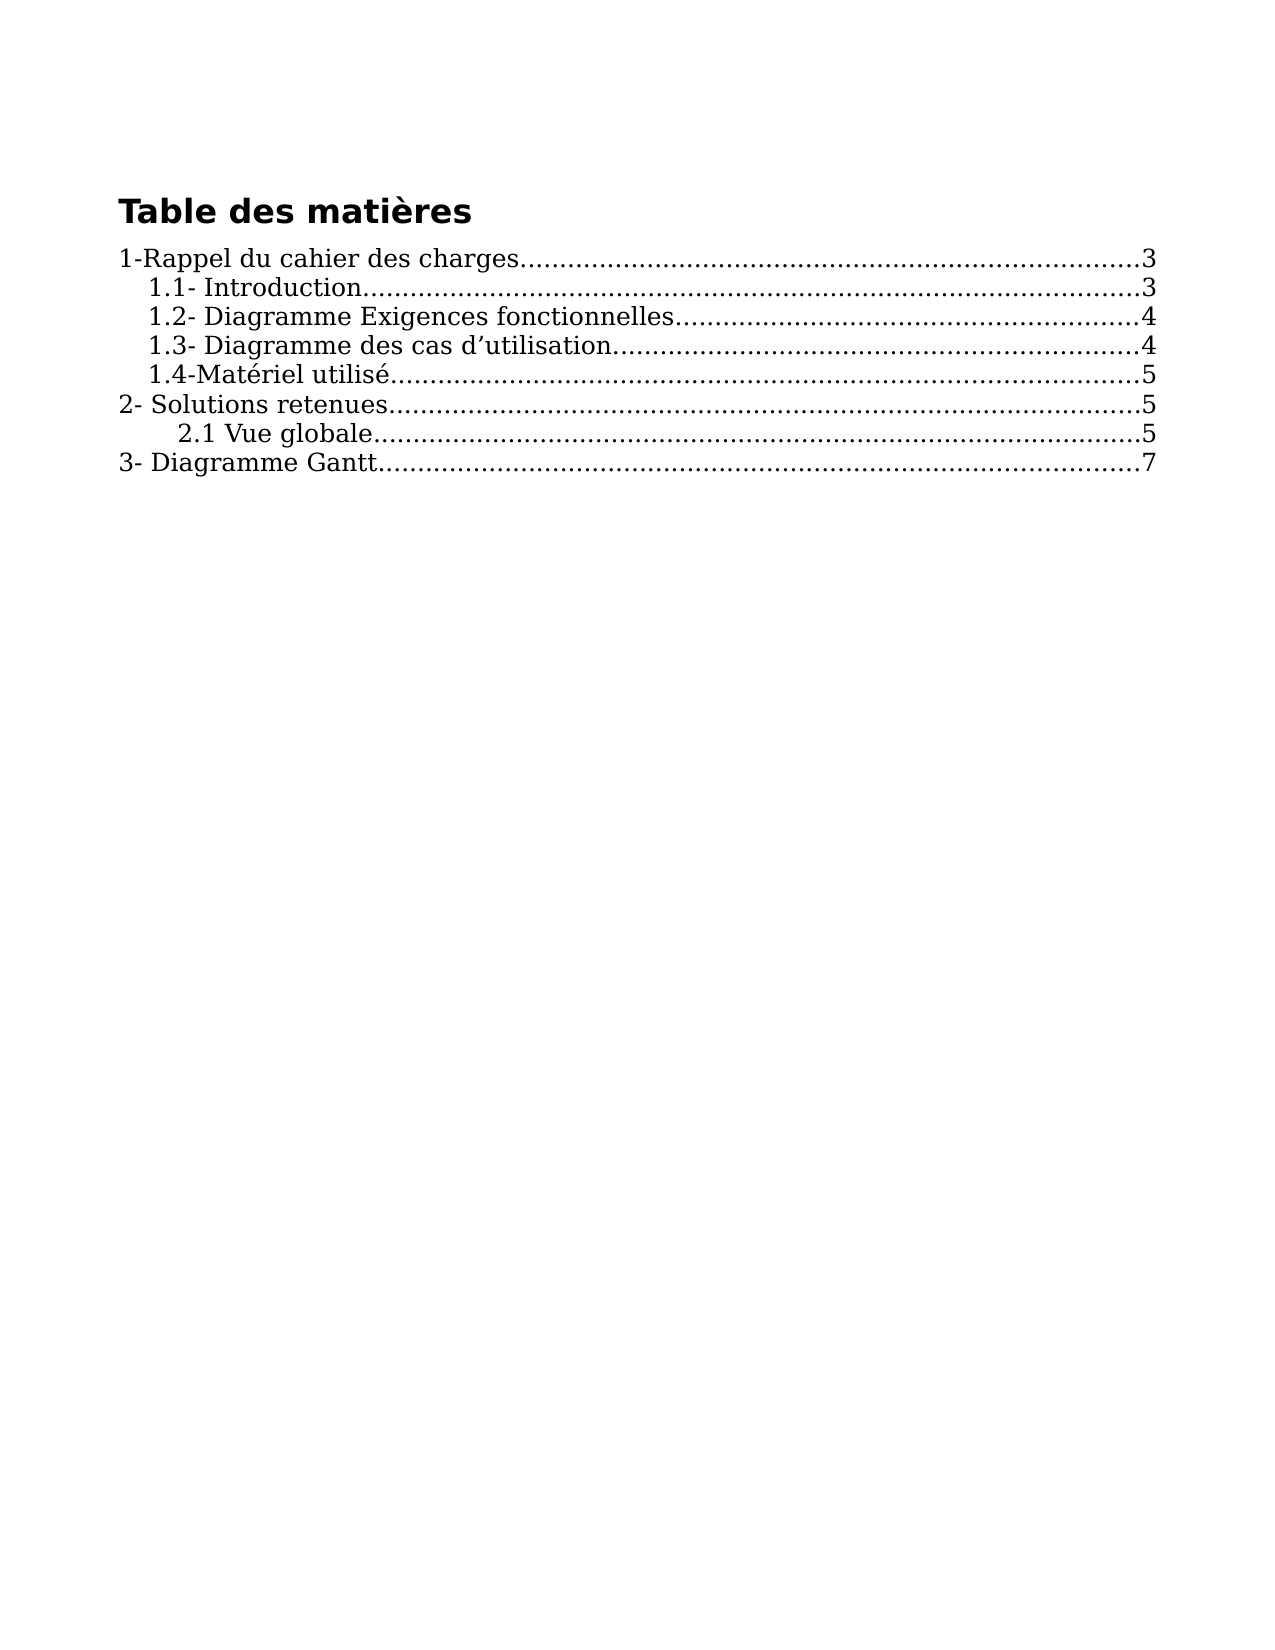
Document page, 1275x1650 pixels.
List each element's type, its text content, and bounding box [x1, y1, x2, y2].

subtitle Table des matières [118, 193, 1157, 232]
text 1.1- Introduction. 3 [148, 273, 1157, 302]
text 2.1 Vue globale. 5 [177, 419, 1157, 448]
text 3- Diagramme Gantt. 7 [118, 448, 1157, 477]
text 1.4-Matériel utilisé. 5 [148, 361, 1157, 390]
text 1.3- Diagramme des cas d’utilisation. 4 [148, 332, 1157, 361]
text 2- Solutions retenues. 5 [118, 390, 1157, 419]
text 1.2- Diagramme Exigences fonctionnelles. 4 [148, 302, 1157, 332]
text 1-Rappel du cahier des charges. 3 [118, 244, 1157, 273]
